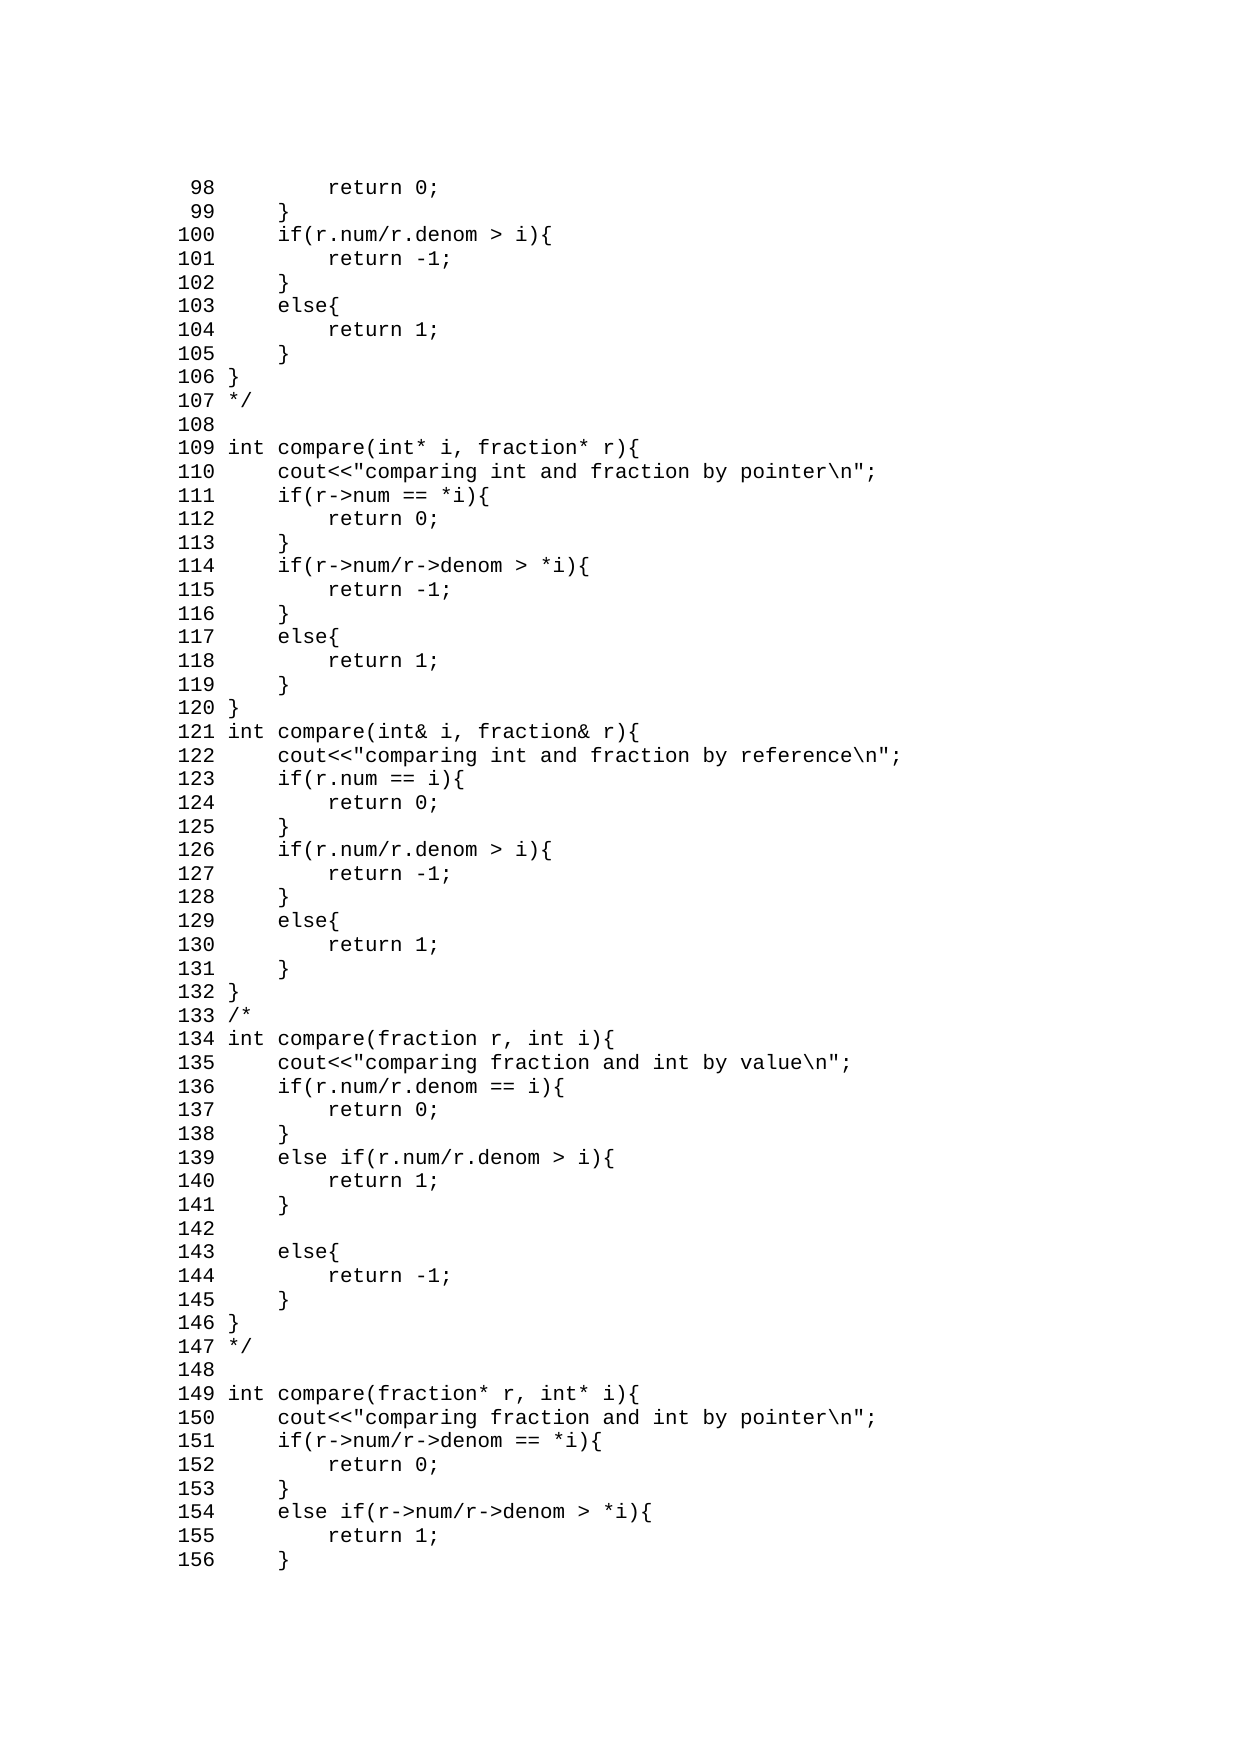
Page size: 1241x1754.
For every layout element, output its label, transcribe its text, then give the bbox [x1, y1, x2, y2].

text 122 cout<<"comparing int and fraction by reference\n"; [177, 745, 1122, 768]
text 126 if(r.num/r.denom > i){ [177, 839, 1122, 863]
text 116 } [177, 603, 1122, 626]
text 149 int compare(fraction* r, int* i){ [177, 1383, 1122, 1407]
text 128 } [177, 887, 1122, 910]
text 104 return 1; [177, 319, 1122, 343]
text 152 return 0; [177, 1454, 1122, 1478]
text 111 if(r->num == *i){ [177, 484, 1122, 508]
text 133 /* [177, 1005, 1122, 1028]
text 132 } [177, 981, 1122, 1005]
text 100 if(r.num/r.denom > i){ [177, 224, 1122, 248]
text 118 return 1; [177, 650, 1122, 674]
text 101 return -1; [177, 248, 1122, 272]
text 145 } [177, 1288, 1122, 1312]
text 156 } [177, 1549, 1122, 1572]
text 138 } [177, 1123, 1122, 1147]
text 142 [177, 1218, 1122, 1241]
text 144 return -1; [177, 1265, 1122, 1288]
text 103 else{ [177, 295, 1122, 319]
text 129 else{ [177, 910, 1122, 934]
text 121 int compare(int& i, fraction& r){ [177, 721, 1122, 745]
text 135 cout<<"comparing fraction and int by value\n"; [177, 1052, 1122, 1076]
text 109 int compare(int* i, fraction* r){ [177, 437, 1122, 461]
text 134 int compare(fraction r, int i){ [177, 1028, 1122, 1052]
text 150 cout<<"comparing fraction and int by pointer\n"; [177, 1407, 1122, 1430]
text 143 else{ [177, 1241, 1122, 1265]
text 130 return 1; [177, 934, 1122, 957]
text 148 [177, 1359, 1122, 1383]
text 125 } [177, 816, 1122, 839]
text 153 } [177, 1478, 1122, 1501]
text 102 } [177, 272, 1122, 295]
text 117 else{ [177, 626, 1122, 650]
text 114 if(r->num/r->denom > *i){ [177, 556, 1122, 579]
text 154 else if(r->num/r->denom > *i){ [177, 1501, 1122, 1525]
text 119 } [177, 674, 1122, 697]
text 106 } [177, 366, 1122, 390]
text 108 [177, 414, 1122, 437]
text 141 } [177, 1194, 1122, 1218]
text 112 return 0; [177, 508, 1122, 532]
text 146 } [177, 1312, 1122, 1336]
text 139 else if(r.num/r.denom > i){ [177, 1147, 1122, 1170]
text 113 } [177, 532, 1122, 556]
text 115 return -1; [177, 579, 1122, 603]
text 155 return 1; [177, 1525, 1122, 1549]
text 127 return -1; [177, 863, 1122, 887]
text 140 return 1; [177, 1170, 1122, 1194]
text 99 } [177, 201, 1122, 224]
text 124 return 0; [177, 792, 1122, 816]
text 151 if(r->num/r->denom == *i){ [177, 1430, 1122, 1454]
text 107 */ [177, 390, 1122, 414]
text 110 cout<<"comparing int and fraction by pointer\n"; [177, 461, 1122, 484]
text 120 } [177, 697, 1122, 721]
text 123 if(r.num == i){ [177, 768, 1122, 792]
text 136 if(r.num/r.denom == i){ [177, 1076, 1122, 1099]
text 147 */ [177, 1336, 1122, 1359]
text 131 } [177, 957, 1122, 981]
text 98 return 0; [177, 177, 1122, 201]
text 105 } [177, 343, 1122, 366]
text 137 return 0; [177, 1099, 1122, 1123]
